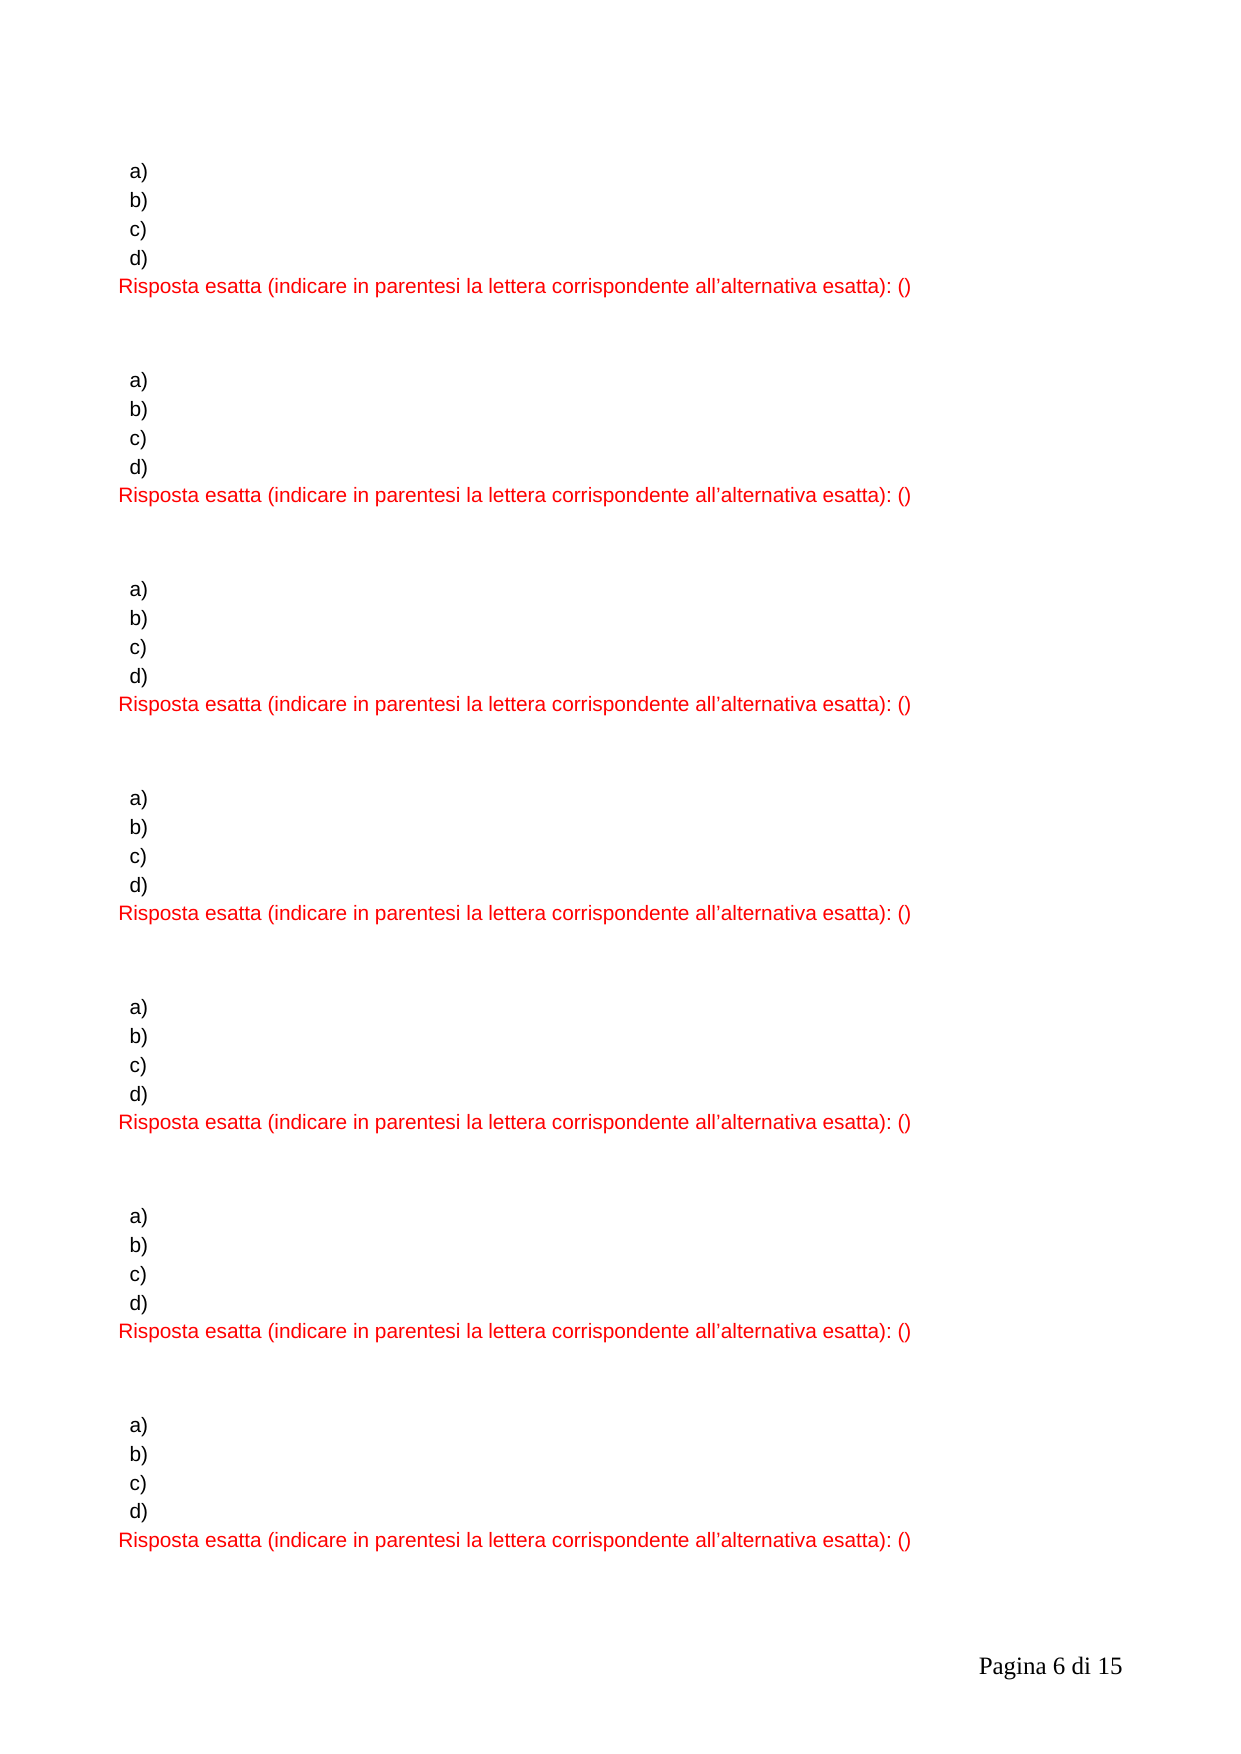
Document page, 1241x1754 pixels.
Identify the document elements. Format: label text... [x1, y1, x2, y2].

table_cell c) [118, 844, 159, 872]
table_cell [159, 246, 1142, 274]
table_header [118, 1372, 1142, 1401]
table_cell [56, 873, 118, 901]
table_cell [56, 1499, 118, 1528]
table_cell b) [118, 1024, 159, 1053]
table_header [118, 118, 1142, 147]
table_cell a) [118, 147, 159, 188]
table_cell [56, 635, 118, 663]
table_cell [56, 356, 118, 397]
table_cell [159, 1024, 1142, 1053]
table_cell [56, 606, 118, 635]
table_cell c) [118, 1471, 159, 1499]
table_cell [56, 1471, 118, 1499]
table_cell [56, 1401, 118, 1442]
table_cell [56, 1053, 118, 1081]
table_cell b) [118, 1442, 159, 1471]
table_cell [159, 147, 1142, 188]
table_cell [56, 188, 118, 217]
table_header [118, 745, 1142, 774]
table_cell [159, 844, 1142, 872]
table_cell b) [118, 397, 159, 426]
table_cell [159, 188, 1142, 217]
table_cell [56, 774, 118, 815]
table_cell c) [118, 1053, 159, 1081]
table_cell b) [118, 188, 159, 217]
table_cell [56, 664, 118, 692]
table_cell c) [118, 635, 159, 663]
table_header 36 [56, 118, 118, 147]
table_cell c) [118, 426, 159, 454]
table_cell [56, 983, 118, 1024]
table_cell [159, 1081, 1142, 1110]
table_cell c) [118, 1262, 159, 1290]
table_cell d) [118, 1081, 159, 1110]
table_cell [56, 1290, 118, 1319]
table_cell a) [118, 565, 159, 606]
text Risposta esatta (indicare in parentesi la lettera corrispondente all’alternativa esatta): () [118, 274, 1122, 298]
table_cell [56, 1233, 118, 1262]
table_cell [56, 455, 118, 483]
table_cell [159, 1442, 1142, 1471]
text Risposta esatta (indicare in parentesi la lettera corrispondente all’alternativa esatta): () [118, 1319, 1122, 1343]
table_cell d) [118, 455, 159, 483]
table_cell [159, 1233, 1142, 1262]
table_cell [159, 356, 1142, 397]
table_cell [159, 1290, 1142, 1319]
table_cell a) [118, 983, 159, 1024]
table_cell [56, 1024, 118, 1053]
table_header 40 [56, 954, 118, 983]
table_cell [159, 1192, 1142, 1233]
table_cell d) [118, 873, 159, 901]
table_cell [159, 1262, 1142, 1290]
text Risposta esatta (indicare in parentesi la lettera corrispondente all’alternativa esatta): () [118, 483, 1122, 507]
table_cell d) [118, 1499, 159, 1528]
table_cell [56, 565, 118, 606]
table_header 38 [56, 536, 118, 565]
table_cell d) [118, 664, 159, 692]
table_cell a) [118, 1192, 159, 1233]
text Risposta esatta (indicare in parentesi la lettera corrispondente all’alternativa esatta): () [118, 901, 1122, 925]
table_cell [56, 1192, 118, 1233]
table_cell b) [118, 606, 159, 635]
table_cell [56, 1442, 118, 1471]
table_cell [159, 455, 1142, 483]
text Risposta esatta (indicare in parentesi la lettera corrispondente all’alternativa esatta): () [118, 1528, 1122, 1552]
table_cell [159, 426, 1142, 454]
table_cell [56, 217, 118, 246]
table_header [118, 1163, 1142, 1192]
table_cell [159, 606, 1142, 635]
table_cell [56, 1262, 118, 1290]
table_cell [159, 217, 1142, 246]
table_header [118, 954, 1142, 983]
table_header 39 [56, 745, 118, 774]
table_cell [159, 664, 1142, 692]
table_header 41 [56, 1163, 118, 1192]
table_cell [56, 246, 118, 274]
table_cell [56, 147, 118, 188]
table_cell b) [118, 815, 159, 844]
table_cell [159, 774, 1142, 815]
table_cell [159, 565, 1142, 606]
table_cell [56, 815, 118, 844]
table_header [118, 536, 1142, 565]
table_cell d) [118, 246, 159, 274]
table_cell [56, 397, 118, 426]
table_cell a) [118, 1401, 159, 1442]
text Risposta esatta (indicare in parentesi la lettera corrispondente all’alternativa esatta): () [118, 1110, 1122, 1134]
table_cell a) [118, 356, 159, 397]
table_header 37 [56, 327, 118, 356]
table_cell [159, 873, 1142, 901]
table_cell [56, 844, 118, 872]
table_cell [56, 1081, 118, 1110]
table_cell [159, 1053, 1142, 1081]
table_cell [159, 983, 1142, 1024]
table_cell d) [118, 1290, 159, 1319]
table_header [118, 327, 1142, 356]
table_cell [159, 397, 1142, 426]
table_cell [159, 1401, 1142, 1442]
table_cell [56, 426, 118, 454]
table_cell a) [118, 774, 159, 815]
table_header 42 [56, 1372, 118, 1401]
table_cell [159, 1499, 1142, 1528]
table_cell [159, 815, 1142, 844]
table_cell c) [118, 217, 159, 246]
table_cell [159, 635, 1142, 663]
text Risposta esatta (indicare in parentesi la lettera corrispondente all’alternativa esatta): () [118, 692, 1122, 716]
table_cell [159, 1471, 1142, 1499]
table_cell b) [118, 1233, 159, 1262]
